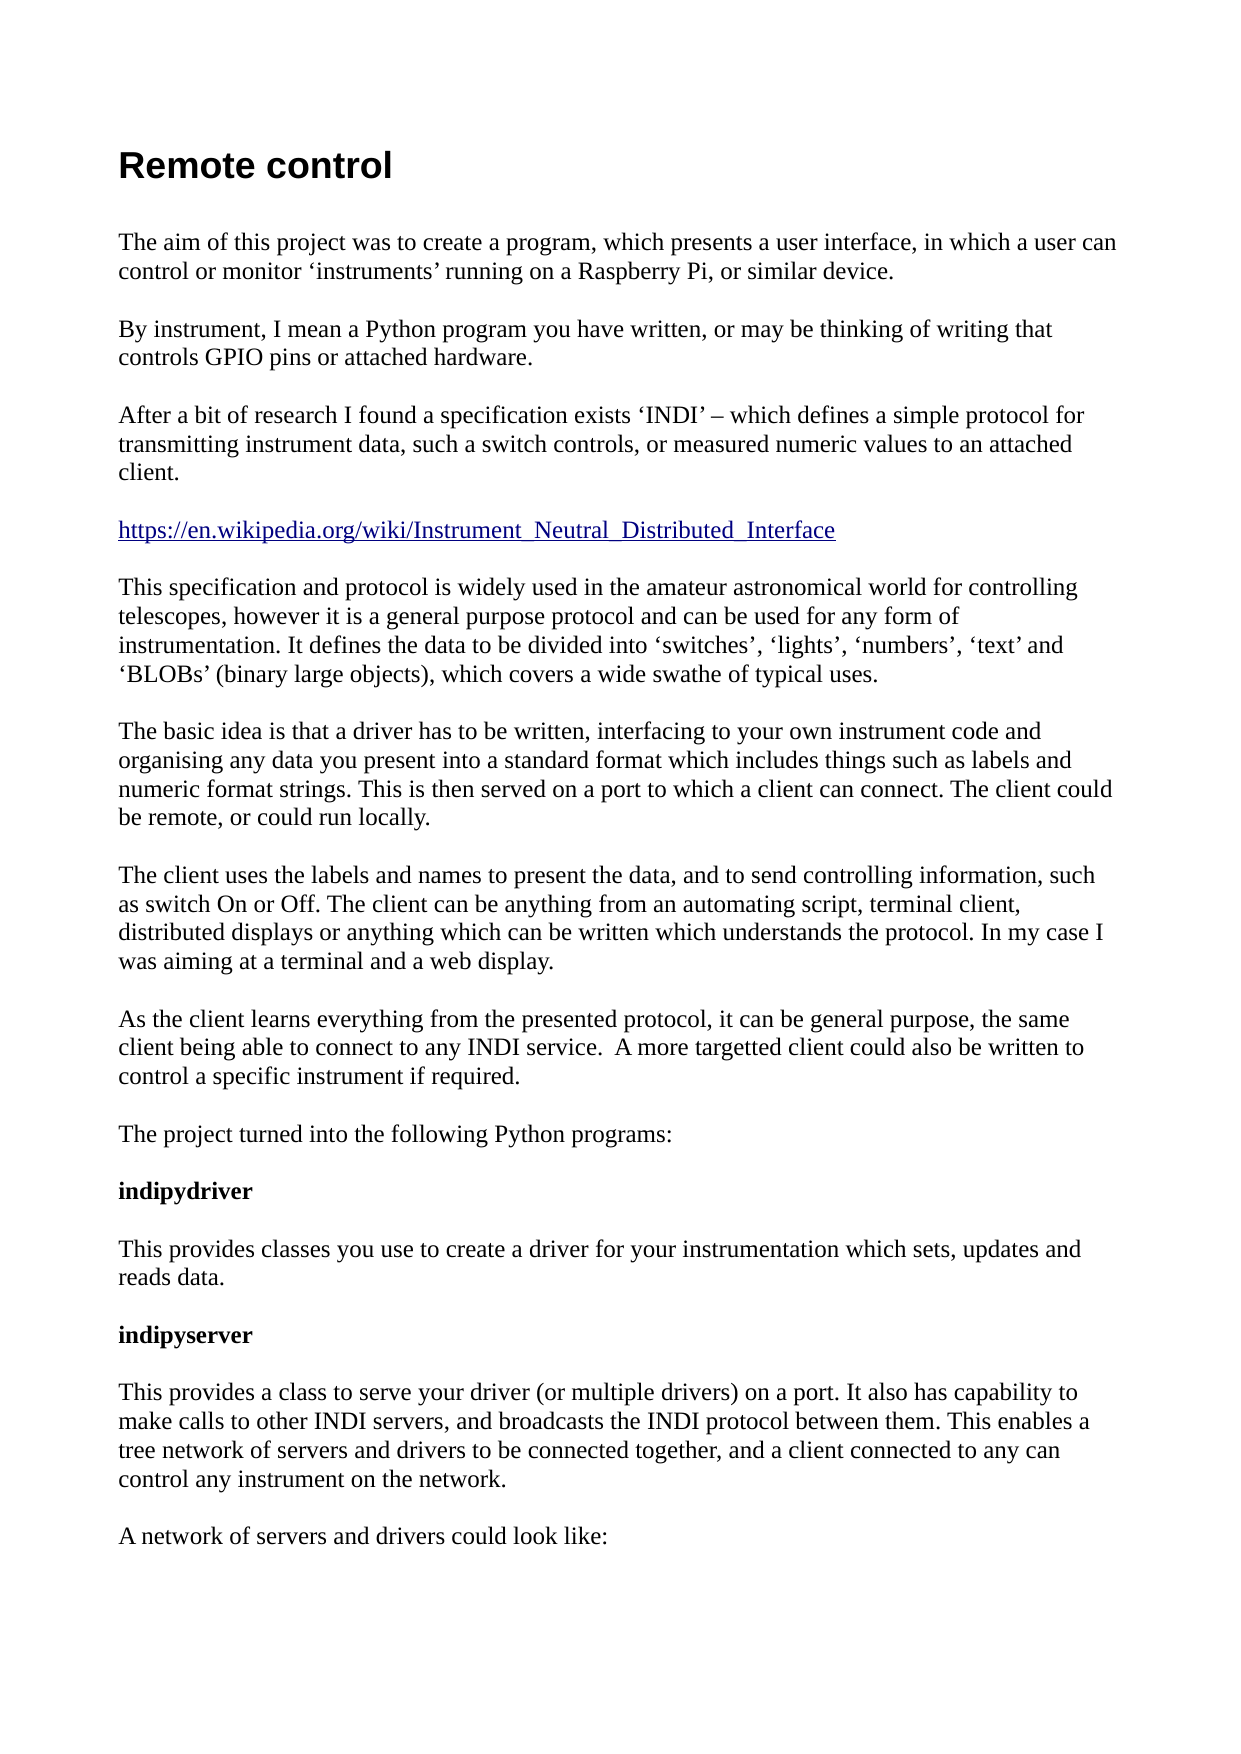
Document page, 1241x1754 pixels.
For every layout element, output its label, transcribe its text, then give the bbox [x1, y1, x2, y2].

text The basic idea is that a driver has to be written, interfacing to your own instrument code and organising any data you present into a standard format which includes things such as labels and numeric format strings. This is then served on a port to which a client can connect. The client could be remote, or could run locally. [118, 716, 1122, 831]
text A network of servers and drivers could look like: [118, 1521, 1122, 1550]
text indipyserver [118, 1320, 1122, 1349]
text The aim of this project was to create a program, which presents a user interface, in which a user can control or monitor ‘instruments’ running on a Raspberry Pi, or similar device. [118, 227, 1122, 285]
text By instrument, I mean a Python program you have written, or may be thinking of writing that controls GPIO pins or attached hardware. [118, 314, 1122, 371]
text This specification and protocol is widely used in the amateur astronomical world for controlling telescopes, however it is a general purpose protocol and can be used for any form of instrumentation. It defines the data to be divided into ‘switches’, ‘lights’, ‘numbers’, ‘text’ and ‘BLOBs’ (binary large objects), which covers a wide swathe of typical uses. [118, 572, 1122, 687]
text https://en.wikipedia.org/wiki/Instrument_Neutral_Distributed_Interface [118, 515, 1122, 544]
text This provides a class to serve your driver (or multiple drivers) on a port. It also has capability to make calls to other INDI servers, and broadcasts the INDI protocol between them. This enables a tree network of servers and drivers to be connected together, and a client connected to any can control any instrument on the network. [118, 1377, 1122, 1492]
text After a bit of research I found a specification exists ‘INDI’ – which defines a simple protocol for transmitting instrument data, such a switch controls, or measured numeric values to an attached client. [118, 400, 1122, 486]
text This provides classes you use to create a driver for your instrumentation which sets, updates and reads data. [118, 1234, 1122, 1291]
subtitle Remote control [118, 143, 1122, 186]
text As the client learns everything from the presented protocol, it can be general purpose, the same client being able to connect to any INDI service. A more targetted client could also be written to control a specific instrument if required. [118, 1004, 1122, 1090]
text The client uses the labels and names to present the data, and to send controlling information, such as switch On or Off. The client can be anything from an automating script, terminal client, distributed displays or anything which can be written which understands the protocol. In my case I was aiming at a terminal and a web display. [118, 860, 1122, 975]
text The project turned into the following Python programs: [118, 1119, 1122, 1147]
text indipydriver [118, 1176, 1122, 1205]
